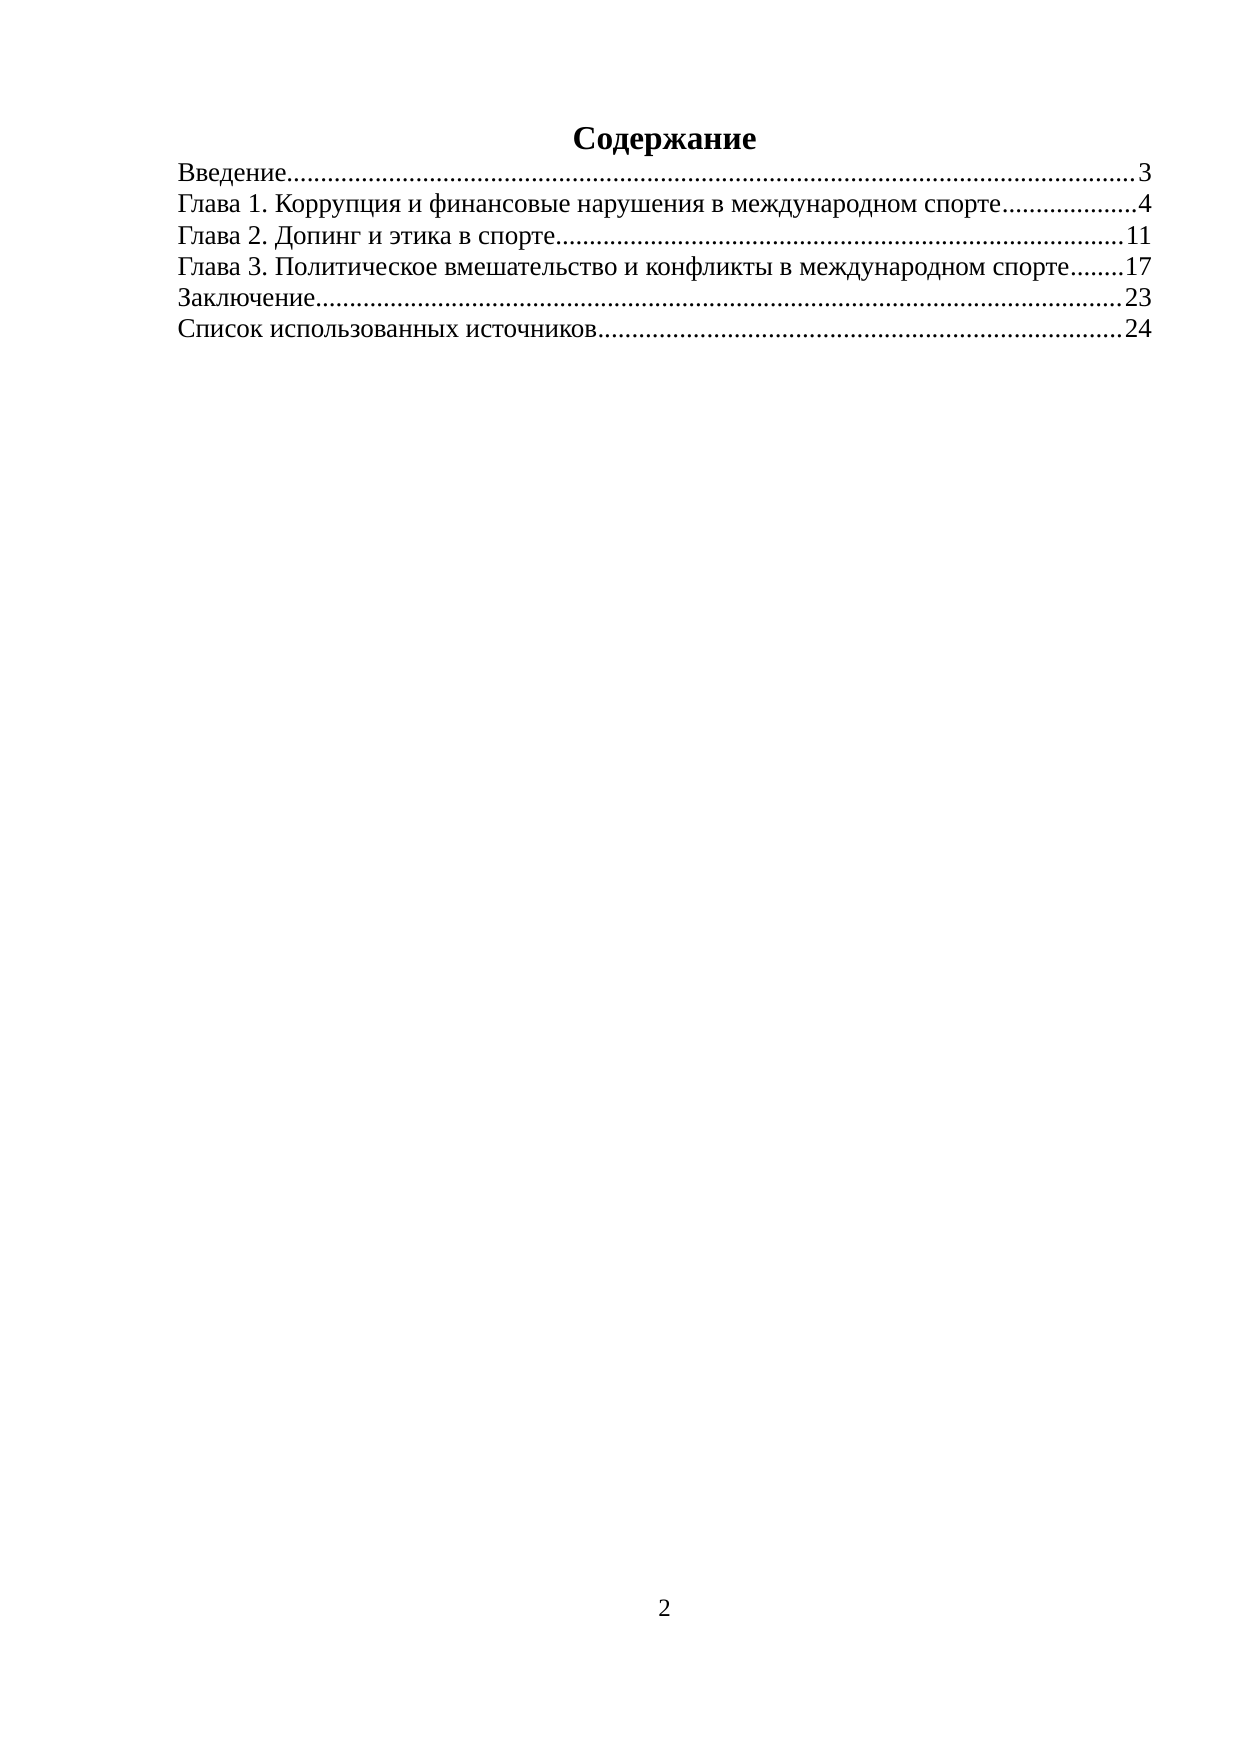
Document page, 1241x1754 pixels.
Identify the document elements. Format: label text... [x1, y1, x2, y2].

text Список использованных источников 24 [177, 312, 1152, 343]
text Глава 3. Политическое вмешательство и конфликты в международном спорте 17 [177, 250, 1152, 281]
text Введение 3 [177, 156, 1152, 188]
text Содержание [177, 118, 1152, 156]
text Глава 2. Допинг и этика в спорте 11 [177, 219, 1152, 250]
text Заключение 23 [177, 281, 1152, 312]
text Глава 1. Коррупция и финансовые нарушения в международном спорте 4 [177, 188, 1152, 219]
